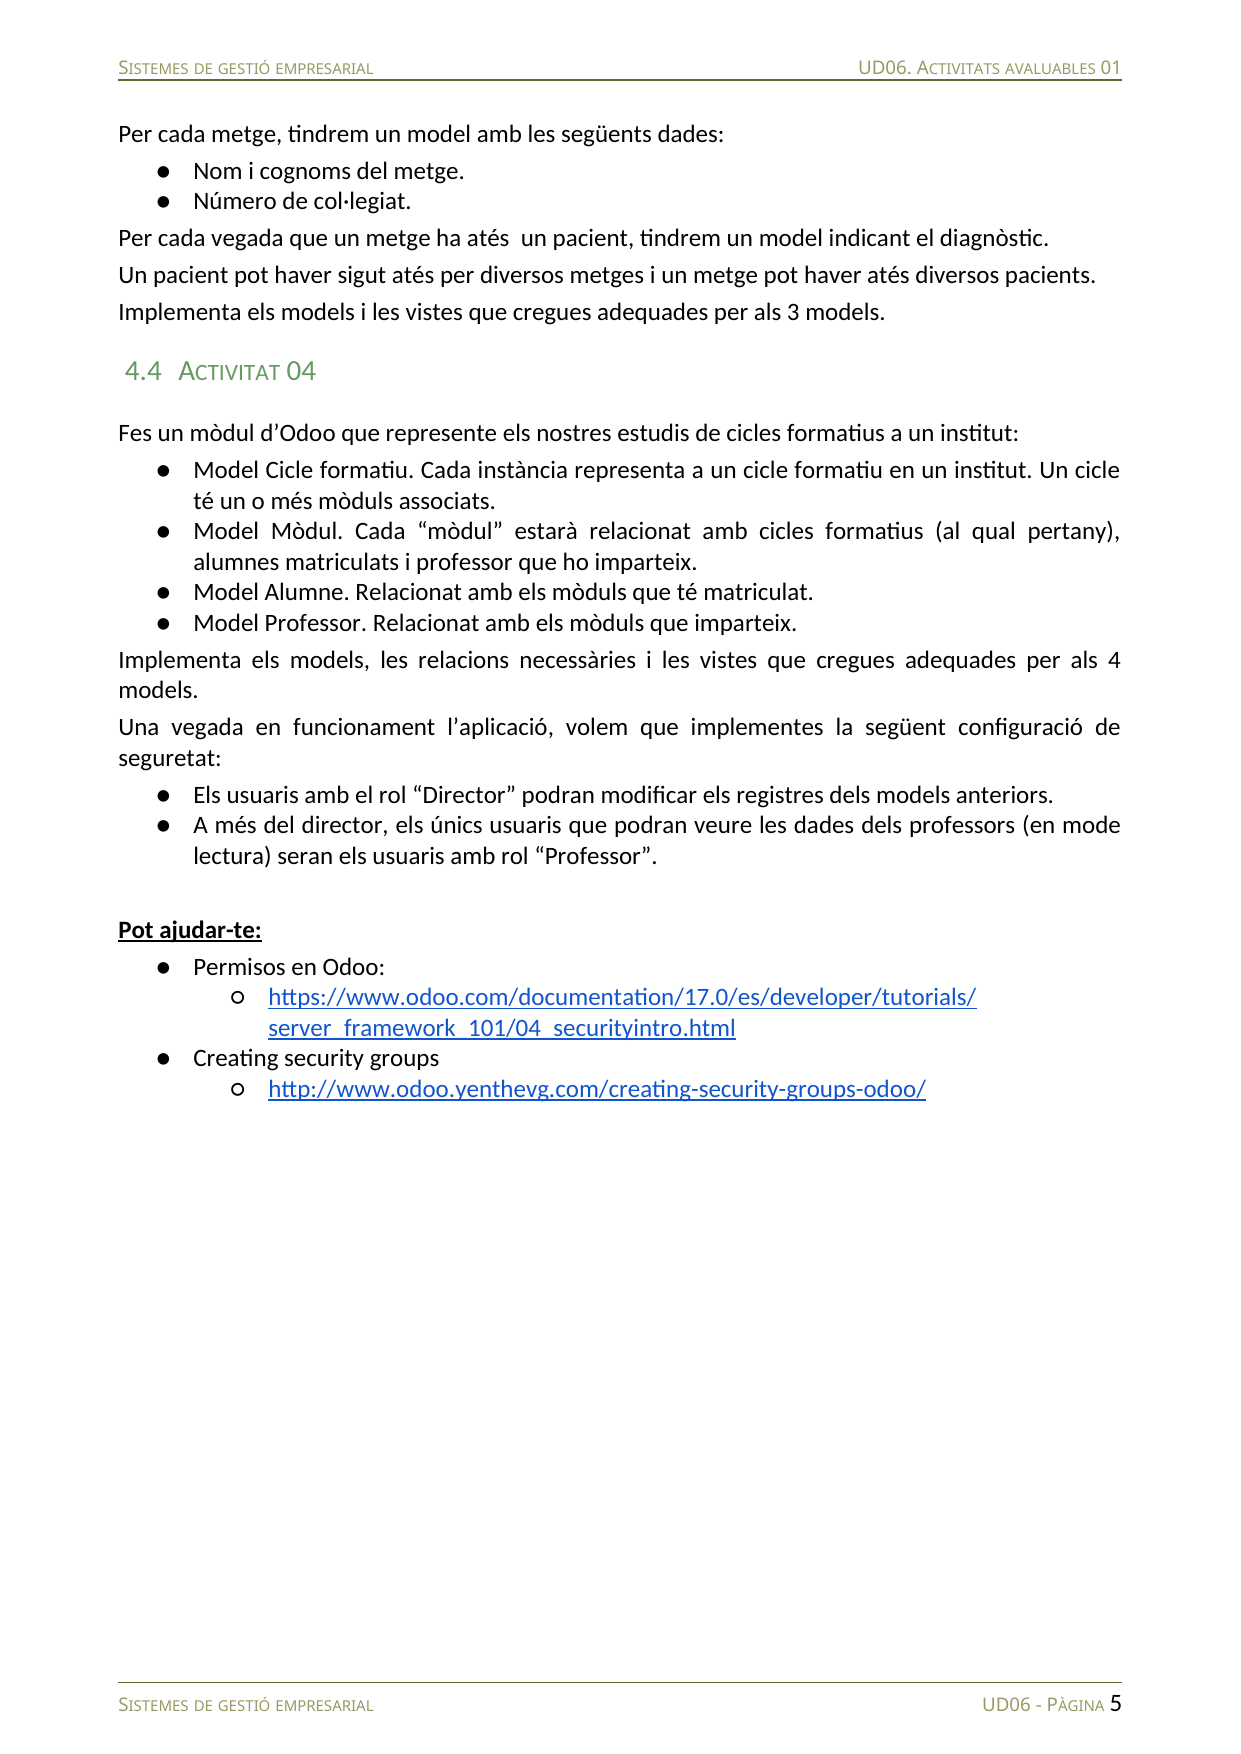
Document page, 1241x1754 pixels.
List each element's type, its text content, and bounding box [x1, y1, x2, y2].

list http://www.odoo.yenthevg.com/creating-security-groups-odoo/ [231, 1073, 1122, 1104]
list https://www.odoo.com/documentation/17.0/es/developer/tutorials/server_framework_101/04_securityintro.html [231, 982, 1122, 1043]
list Model Alumne. Relacionat amb els mòduls que té matriculat. [156, 577, 1122, 607]
text Fes un mòdul d’Odoo que represente els nostres estudis de cicles formatius a un institut: [118, 417, 1122, 448]
text Per cada vegada que un metge ha atés un pacient, tindrem un model indicant el diagnòstic. [118, 222, 1122, 253]
list Nom i cognoms del metge. [156, 155, 1122, 186]
list Model Cicle formatiu. Cada instància representa a un cicle formatiu en un institut. Un cicle té un o més mòduls associats. [156, 454, 1122, 516]
list Model Professor. Relacionat amb els mòduls que imparteix. [156, 607, 1122, 638]
list Número de col·legiat. [156, 186, 1122, 216]
list Permisos en Odoo: [156, 951, 1122, 982]
text Implementa els models i les vistes que cregues adequades per als 3 models. [118, 296, 1122, 327]
list Els usuaris amb el rol “Director” podran modificar els registres dels models anteriors. [156, 779, 1122, 809]
text Un pacient pot haver sigut atés per diversos metges i un metge pot haver atés diversos pacients. [118, 259, 1122, 290]
text Per cada metge, tindrem un model amb les següents dades: [118, 118, 1122, 148]
text Implementa els models, les relacions necessàries i les vistes que cregues adequades per als 4 models. [118, 644, 1122, 705]
list Model Mòdul. Cada “mòdul” estarà relacionat amb cicles formatius (al qual pertany), alumnes matriculats i professor que ho imparteix. [156, 516, 1122, 577]
list A més del director, els únics usuaris que podran veure les dades dels professors (en mode lectura) seran els usuaris amb rol “Professor”. [156, 809, 1122, 871]
text Una vegada en funcionament l’aplicació, volem que implementes la següent configuració de seguretat: [118, 712, 1122, 773]
subtitle Activitat 04 [118, 352, 1122, 387]
text Pot ajudar-te: [118, 914, 1122, 944]
list Creating security groups [156, 1043, 1122, 1073]
